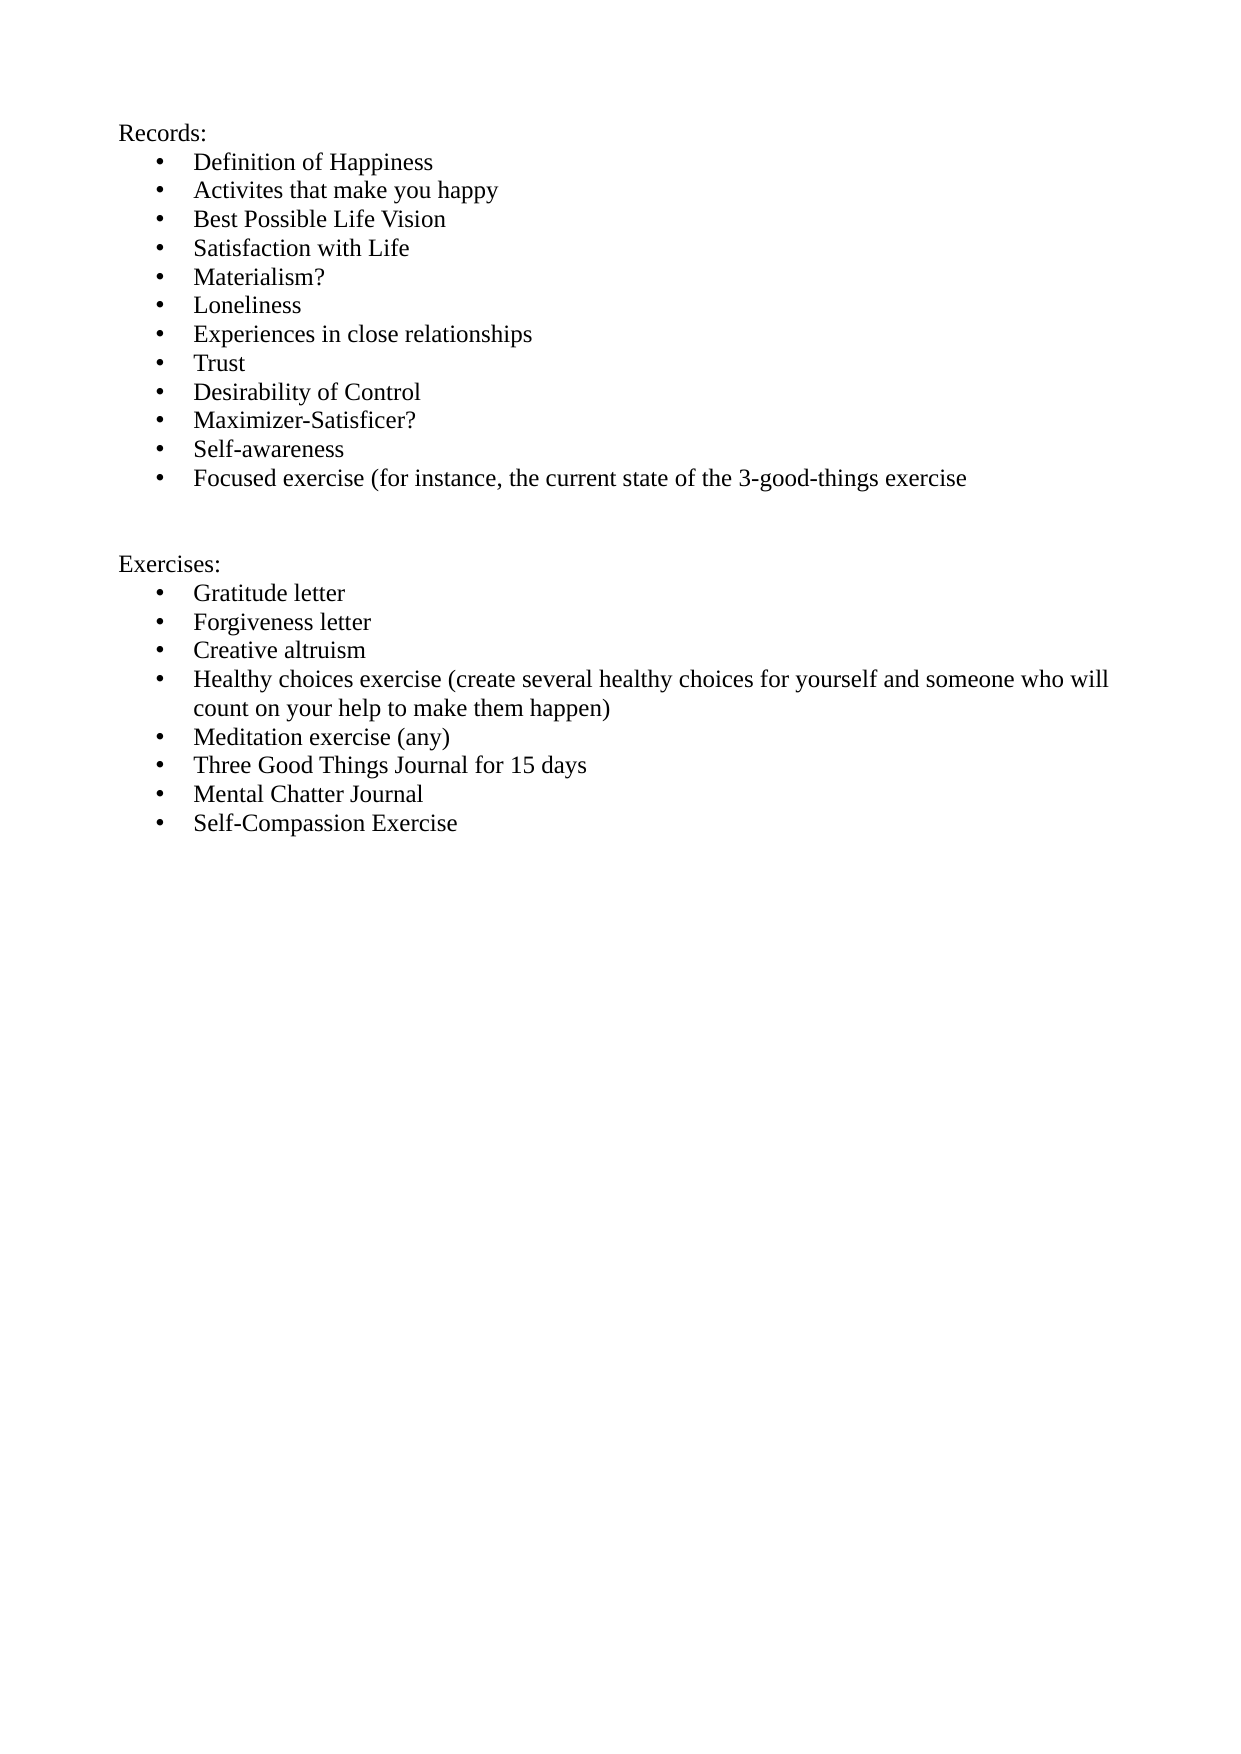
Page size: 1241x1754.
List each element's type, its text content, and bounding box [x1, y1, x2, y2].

list Meditation exercise (any) [156, 722, 1122, 751]
list Gratitude letter [156, 578, 1122, 607]
list Materialism? [156, 262, 1122, 291]
list Loneliness [156, 291, 1122, 319]
list Mental Chatter Journal [156, 779, 1122, 808]
list Self-awareness [156, 434, 1122, 463]
list Maximizer-Satisficer? [156, 406, 1122, 434]
list Self-Compassion Exercise [156, 808, 1122, 837]
list Experiences in close relationships [156, 319, 1122, 348]
list Activites that make you happy [156, 176, 1122, 204]
list Satisfaction with Life [156, 233, 1122, 262]
list Healthy choices exercise (create several healthy choices for yourself and someone who will count on your help to make them happen) [156, 664, 1122, 722]
list Forgiveness letter [156, 607, 1122, 636]
text Exercises: [118, 549, 1122, 578]
list Creative altruism [156, 636, 1122, 664]
list Desirability of Control [156, 377, 1122, 406]
list Best Possible Life Vision [156, 204, 1122, 233]
list Definition of Happiness [156, 147, 1122, 176]
text Records: [118, 118, 1122, 147]
list Focused exercise (for instance, the current state of the 3-good-things exercise [156, 463, 1122, 492]
list Trust [156, 348, 1122, 377]
list Three Good Things Journal for 15 days [156, 751, 1122, 779]
